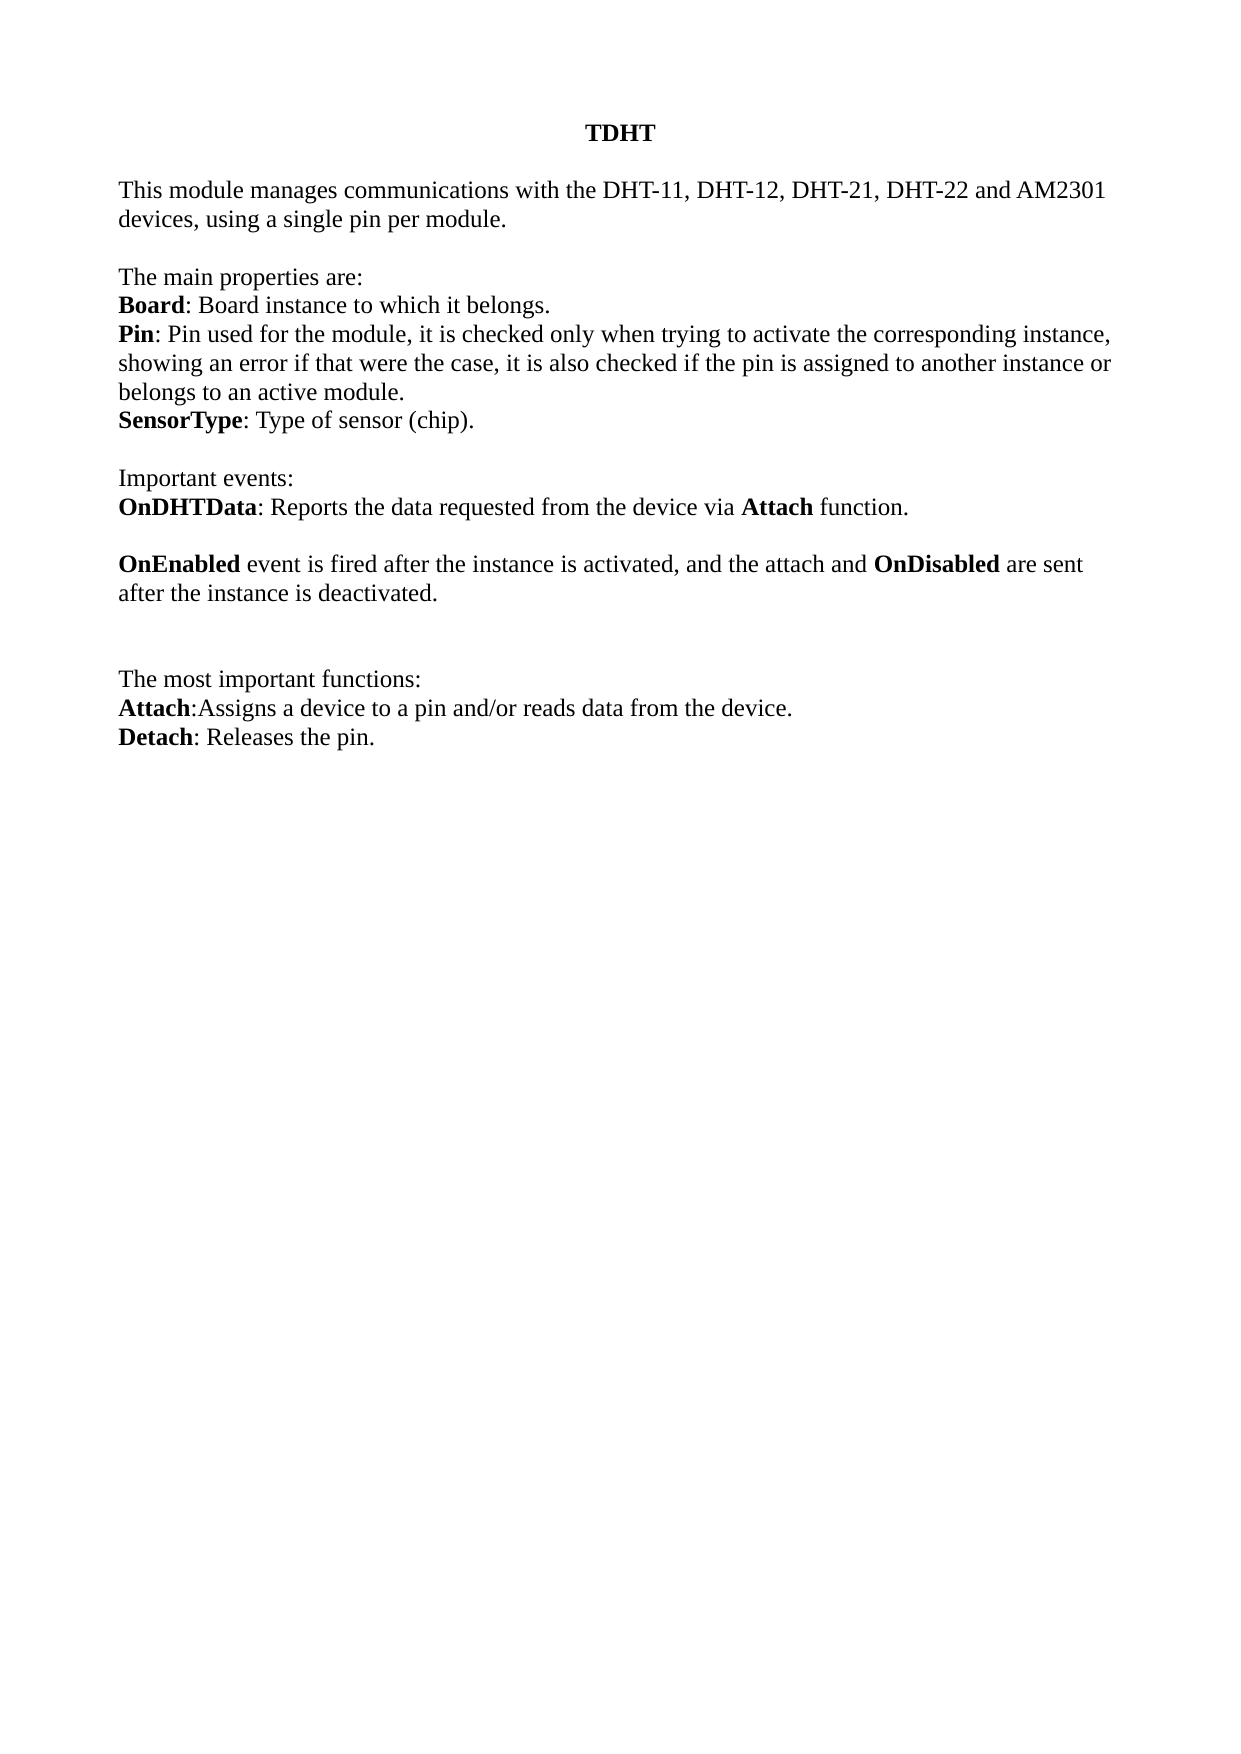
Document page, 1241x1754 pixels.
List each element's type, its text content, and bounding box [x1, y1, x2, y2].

text TDHT [118, 118, 1122, 147]
text This module manages communications with the DHT-11, DHT-12, DHT-21, DHT-22 and AM2301 devices, using a single pin per module. The main properties are: Board: Board instance to which it belongs. Pin: Pin used for the module, it is checked only when trying to activate the corresponding instance, showing an error if that were the case, it is also checked if the pin is assigned to another instance or belongs to an active module. SensorType: Type of sensor (chip). Important events: OnDHTData: Reports the data requested from the device via Attach function. OnEnabled event is fired after the instance is activated, and the attach and OnDisabled are sent after the instance is deactivated. The most important functions: Attach:Assigns a device to a pin and/or reads data from the device. Detach: Releases the pin. [118, 176, 1122, 751]
